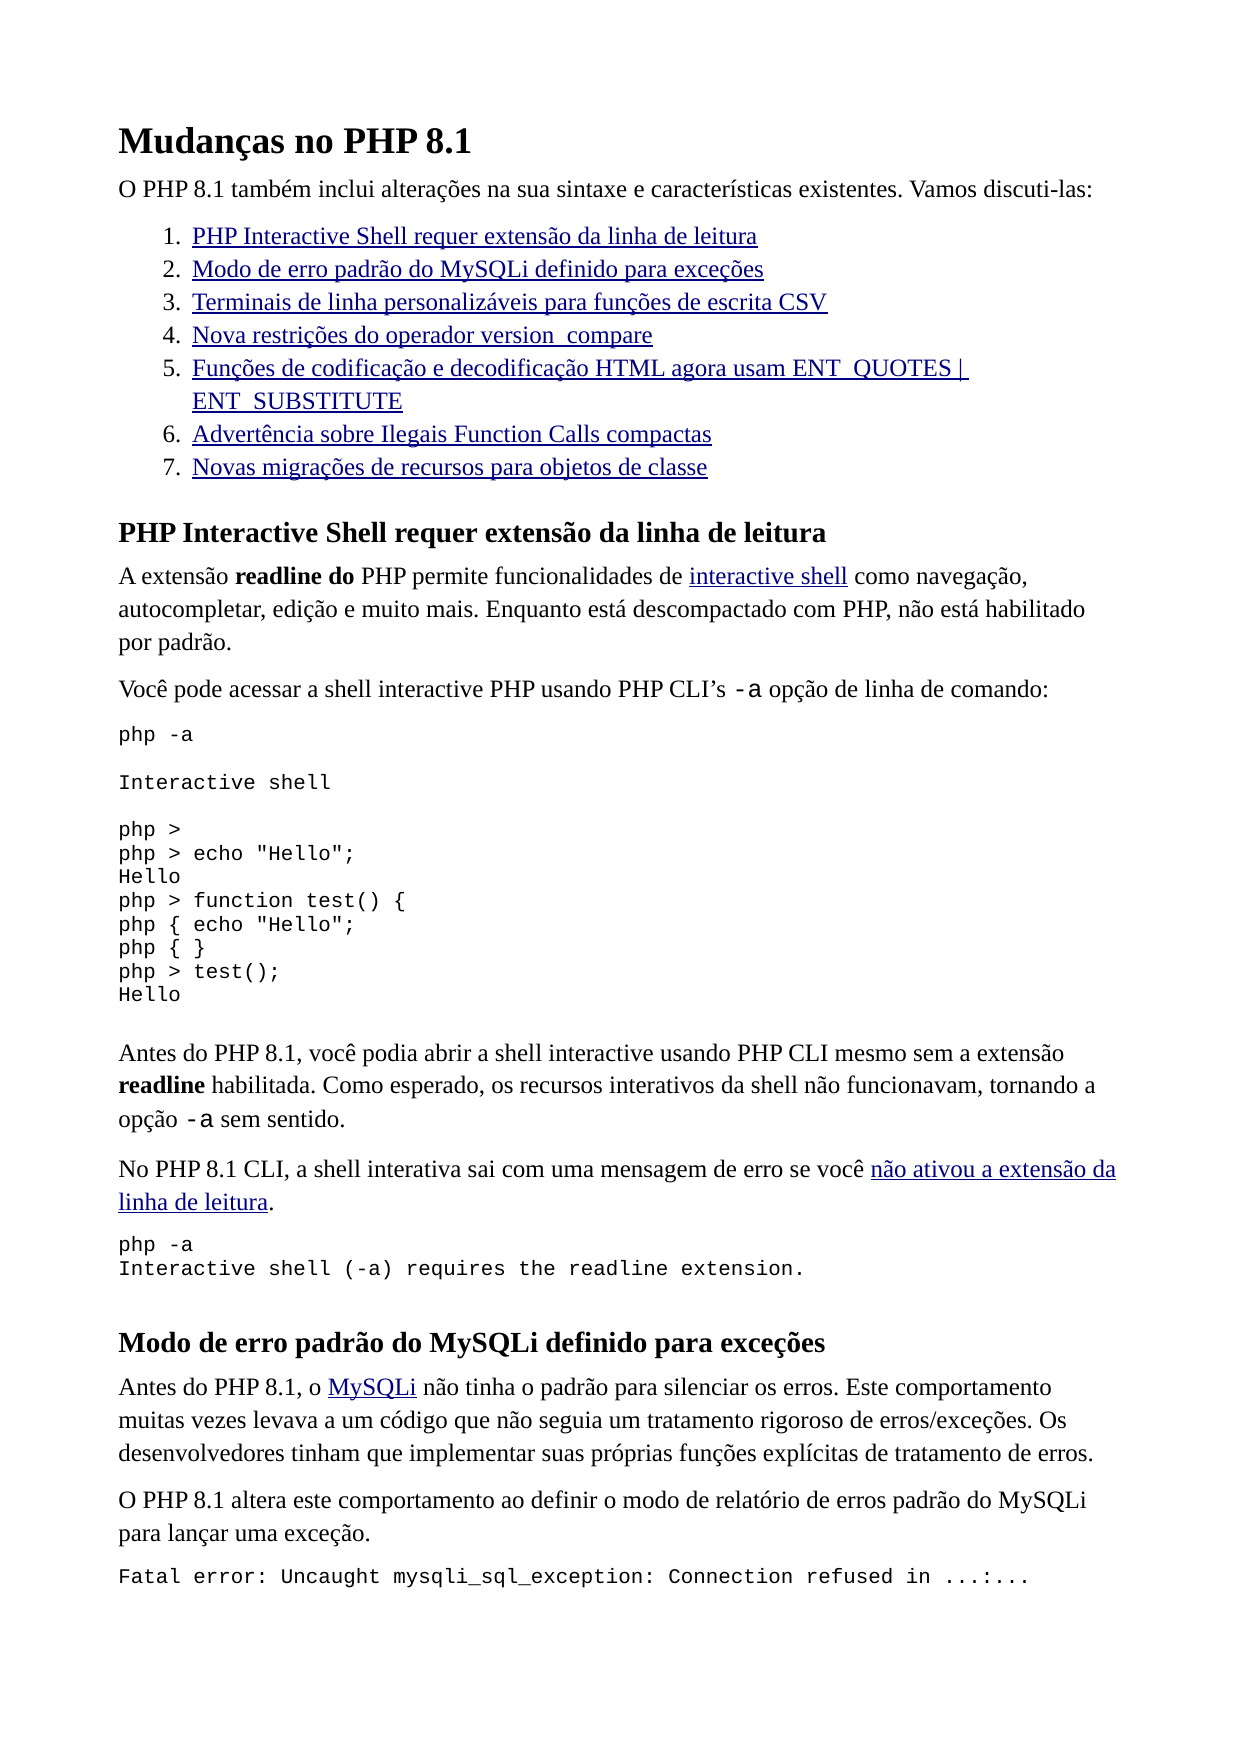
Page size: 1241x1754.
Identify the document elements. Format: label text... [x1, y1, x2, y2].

text Antes do PHP 8.1, o MySQLi não tinha o padrão para silenciar os erros. Este comportamento muitas vezes levava a um código que não seguia um tratamento rigoroso de erros/exceções. Os desenvolvedores tinham que implementar suas próprias funções explícitas de tratamento de erros. [118, 1372, 1122, 1466]
text php -a [118, 724, 1122, 748]
list Terminais de linha personalizáveis para funções de escrita CSV [162, 287, 1122, 316]
subtitle PHP Interactive Shell requer extensão da linha de leitura [118, 515, 1122, 548]
text php > echo "Hello"; [118, 843, 1122, 866]
list Funções de codificação e decodificação HTML agora usam ENT_QUOTES | ENT_SUBSTITUTE [162, 353, 1122, 415]
list Advertência sobre Ilegais Function Calls compactas [162, 419, 1122, 448]
list Novas migrações de recursos para objetos de classe [162, 452, 1122, 481]
text php > function test() { [118, 890, 1122, 913]
list Nova restrições do operador version_compare [162, 320, 1122, 349]
text Antes do PHP 8.1, você podia abrir a shell interactive usando PHP CLI mesmo sem a extensão readline habilitada. Como esperado, os recursos interativos da shell não funcionavam, tornando a opção -a sem sentido. [118, 1038, 1122, 1134]
text php { } [118, 937, 1122, 961]
text php > [118, 819, 1122, 843]
text Fatal error: Uncaught mysqli_sql_exception: Connection refused in ...:... [118, 1566, 1122, 1589]
text Você pode acessar a shell interactive PHP usando PHP CLI’s -a opção de linha de comando: [118, 674, 1122, 705]
text php > test(); [118, 961, 1122, 984]
text Hello [118, 984, 1122, 1008]
text O PHP 8.1 também inclui alterações na sua sintaxe e características existentes. Vamos discuti-las: [118, 174, 1122, 202]
text Interactive shell (-a) requires the readline extension. [118, 1258, 1122, 1282]
list Modo de erro padrão do MySQLi definido para exceções [162, 254, 1122, 283]
text Hello [118, 866, 1122, 890]
list PHP Interactive Shell requer extensão da linha de leitura [162, 221, 1122, 250]
text No PHP 8.1 CLI, a shell interativa sai com uma mensagem de erro se você não ativou a extensão da linha de leitura. [118, 1154, 1122, 1215]
subtitle Modo de erro padrão do MySQLi definido para exceções [118, 1326, 1122, 1359]
subtitle Mudanças no PHP 8.1 [118, 118, 1122, 161]
text php -a [118, 1234, 1122, 1258]
text php { echo "Hello"; [118, 913, 1122, 937]
text O PHP 8.1 altera este comportamento ao definir o modo de relatório de erros padrão do MySQLi para lançar uma exceção. [118, 1485, 1122, 1547]
text A extensão readline do PHP permite funcionalidades de interactive shell como navegação, autocompletar, edição e muito mais. Enquanto está descompactado com PHP, não está habilitado por padrão. [118, 561, 1122, 656]
text Interactive shell [118, 772, 1122, 795]
